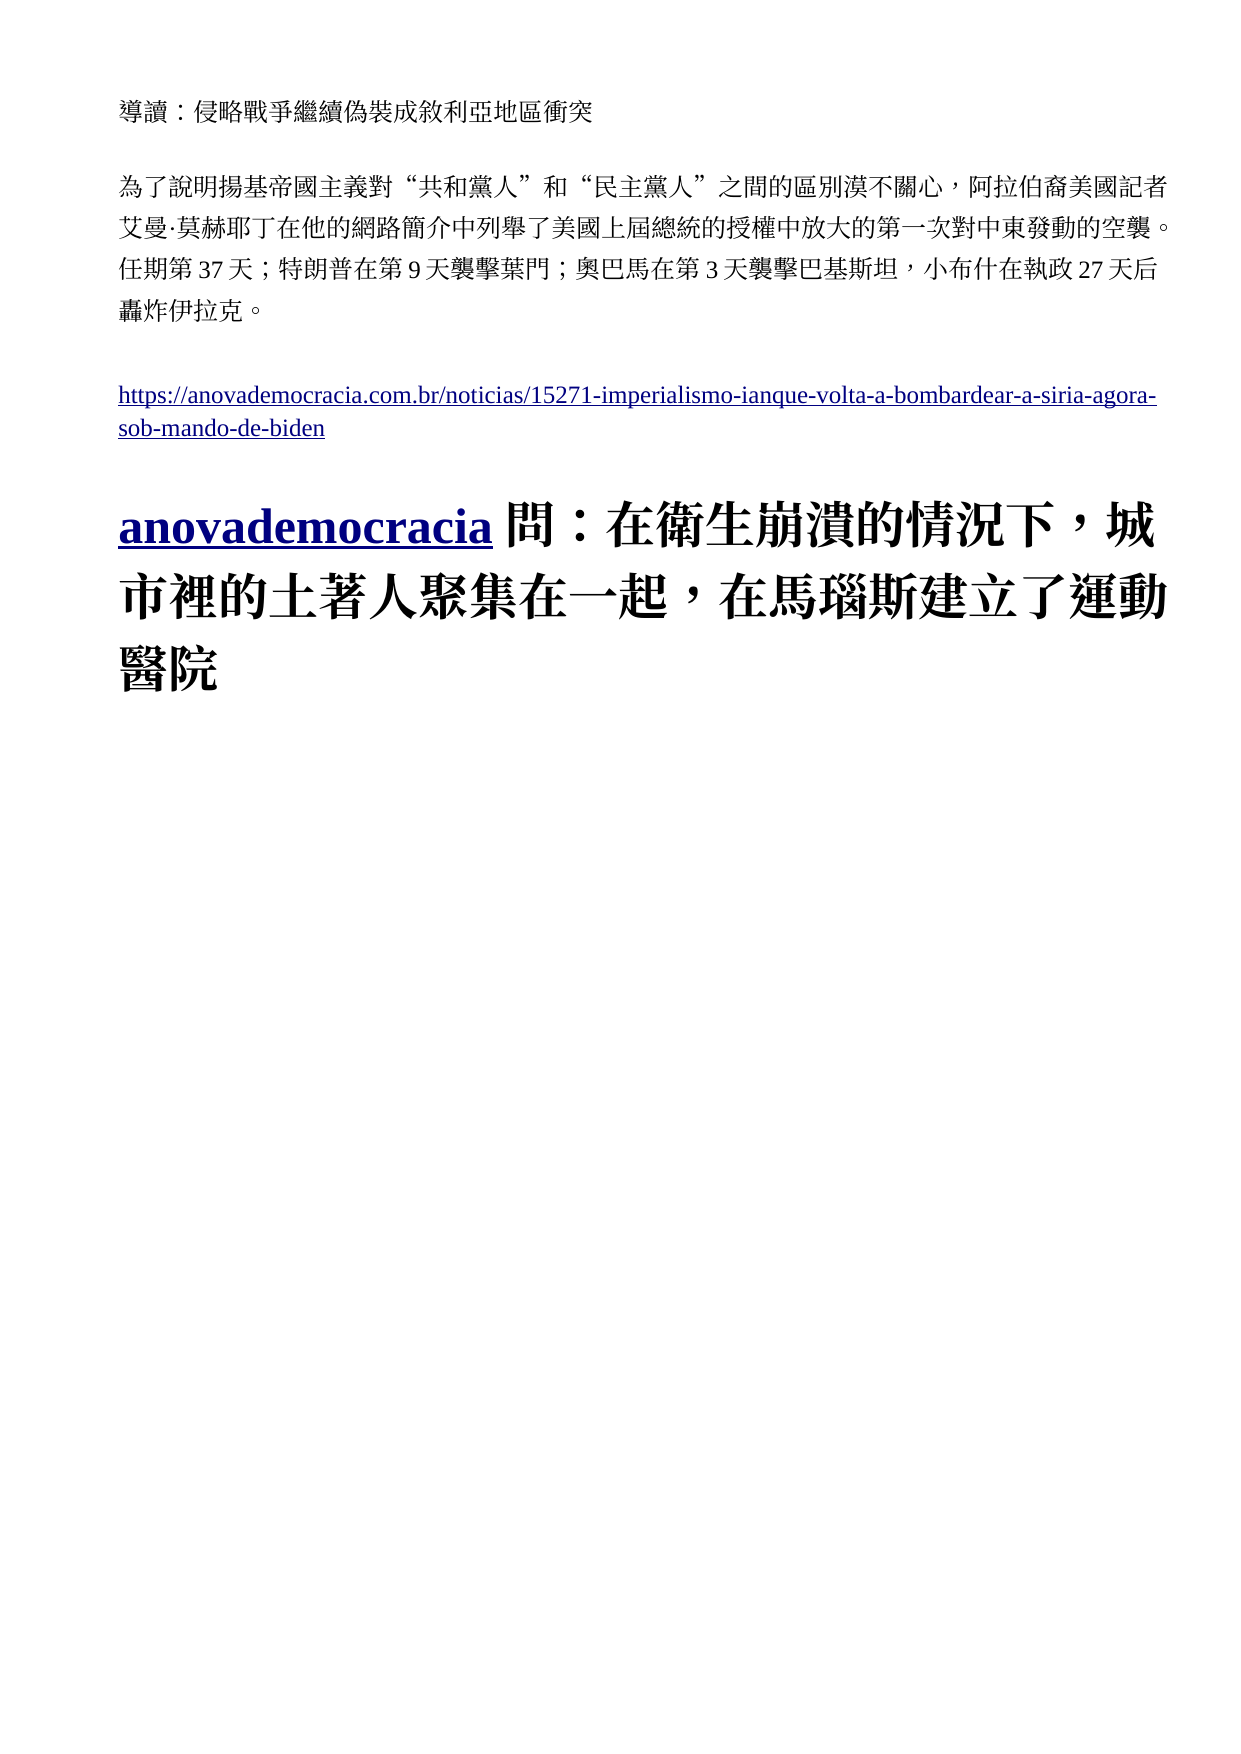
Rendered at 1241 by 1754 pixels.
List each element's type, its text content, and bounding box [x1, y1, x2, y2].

subtitle anovademocracia 問：在衛生崩潰的情況下，城市裡的土著人聚集在一起，在馬瑙斯建立了運動醫院 [118, 486, 1181, 701]
text 2021-03-01T17:00:17-03:00 朱莉婭·伊澤克鬆 ['/images/0-2021/03/國際/siriabiden.webp網站'] 圖片：複製/晶片索莫德維拉-蓋蒂圖片-法新社 2月25日，美國洋基帝國主義新代表拜登（Joe Biden）批准的空襲襲擊了敘利亞東部與伊拉克接壤的阿布卡邁勒（Abu Kamal）市附近，目標是什葉派民兵，他們對美國駐敘利亞干預部隊的基地和陣地採取了各種行動這次襲擊在全世界受到廣泛批評，再次暴露了“民主黨人”和“共和黨人”在剝削和壓迫帝國主義統治的國家人民的制度中的作用的一致性。 據英國《衛報》報道，美國的夜襲行動將襲擊三輛卡車，從而導致22人死亡，其中包括伊朗附近的幾個什葉派民兵組織。此外，英國非政府組織敘利亞人權觀察站說，戰鬥人員使用的邊境哨所也將被摧毀。 不過，《福布斯》的獨家新聞報道稱，有相互矛盾的報道稱，這次襲擊將針對同一什葉派民兵使用的伊瑪目阿里基地。據報道，兩架F-15E揚基戰機將向基地投下7枚JDAM炸彈，只有一架戰機死亡才能得到證實。 美國國防部長勞埃德·奧斯汀（Lloyd Austin）25/02日晚對記者說，對敘利亞的突襲是對15日以色列軍事設施遭到襲擊的“報復”。拜登說，目標是向伊朗傳達一個資訊：“你不能不受懲罰。“小心點”，以便遵循前任總統、大股東唐納德·特朗普（Donald Trump）所採取的相同路線。 敘利亞外交部在一份宣告中表示，“敘利亞最強烈地譴責美國對敘利亞和伊拉克邊界附近的代爾祖爾地區的懦弱攻擊”。 據《福布斯》雜誌本身稱，2014年，人民動員力量以其名義召集了這些不同的民兵，作為打擊自稱“伊斯蘭國”（ISI）的聯合努力的一部分，ISI在敘利亞和伊拉克領土上表現得越來越明顯。美國最近通過攻擊什葉派民兵，在軍事上打擊代表俄羅斯帝國主義利益的地區代表伊朗對巴沙爾·阿薩德的走狗的影響的種種企圖，突出了美國將其軍隊和盟軍留在當地的一些原因。 美國聲稱，其留在伊拉克是為了繼續打擊三軍情報局的殘餘勢力，儘管伊拉克在2017年結束了這場戰役。 然而，以美國為首的聯軍在伊拉克和約旦等其他鄰國的最後行動幾乎完全集中在靠近伊朗的目標上。阿訇阿里的基地，在25/02日的焦點到達時被指出，在最近的過去已經被以色列和北方佬的戰機襲擊。 “共和黨人”和“民主黨人”的連續劇：同樣的干預 隨著25/02日的襲擊，拜登成為自2014年開始對敘利亞進行直接軍事幹預以來第三位美國總統，下令在未經國會批准的情況下對敘利亞發動襲擊，這被美國帝國主義正式視為“違憲”。在此之前，美國已經向反對阿薩德政府的部分敘利亞組織提供了財政、後勤和情報支援，以及軍事訓練。 為了從法律上證明其對敘利亞的軍事幹預是正當的，拜登任副總統的奧巴馬政府（2009-2017年）宣佈了“授權使用2001年軍事力量”（AUMF），這是一項議會決議，允許在2001年對阿富汗發動雷戰，併成為敘利亞的慣例大規模發動所謂的“反恐戰爭”，以及2002年的AUMF授權美國北方軍入侵伊拉克。 無獨有偶，唐納德·特朗普（Donald Trump）的換屆政府（2017-2021）也以2001年的AUMF和第二條的“自衛理論”為基礎，為美國繼續空襲敘利亞辯護，以及最新的法律論點，即國會的許可是沒有必要的，因為攻擊不會設定“戰爭”的水平。 2017年，美國導彈襲擊謝拉特空軍基地被稱為揚基軍首次公開攻擊敘利亞政府軍，標誌著一系列直接軍事行動的開始。2018年初，特朗普政府表示打算在敘利亞保持開放的軍事存在，以遏制伊朗的影響，並將阿薩德擊退，隨後單方面下令撤出數千名地面部隊，放棄其前盟友（即走狗）庫爾德人，這樣，北方佬的干預行動開始不那麼直接了，集中在油田所在的東部沙漠地區，儘管它繼續強行改變政府，以破壞國家內部的穩定，政治混亂，經濟制裁以及空襲。 導讀：侵略戰爭繼續偽裝成敘利亞地區衝突 為了說明揚基帝國主義對“共和黨人”和“民主黨人”之間的區別漠不關心，阿拉伯裔美國記者艾曼·莫赫耶丁在他的網路簡介中列舉了美國上屆總統的授權中放大的第一次對中東發動的空襲。任期第37天；特朗普在第9天襲擊葉門；奧巴馬在第3天襲擊巴基斯坦，小布什在執政27天后轟炸伊拉克。 [118, 59, 1181, 327]
text https://anovademocracia.com.br/noticias/15271-imperialismo-ianque-volta-a-bombardear-a-siria-agora-sob-mando-de-biden [118, 347, 1181, 442]
